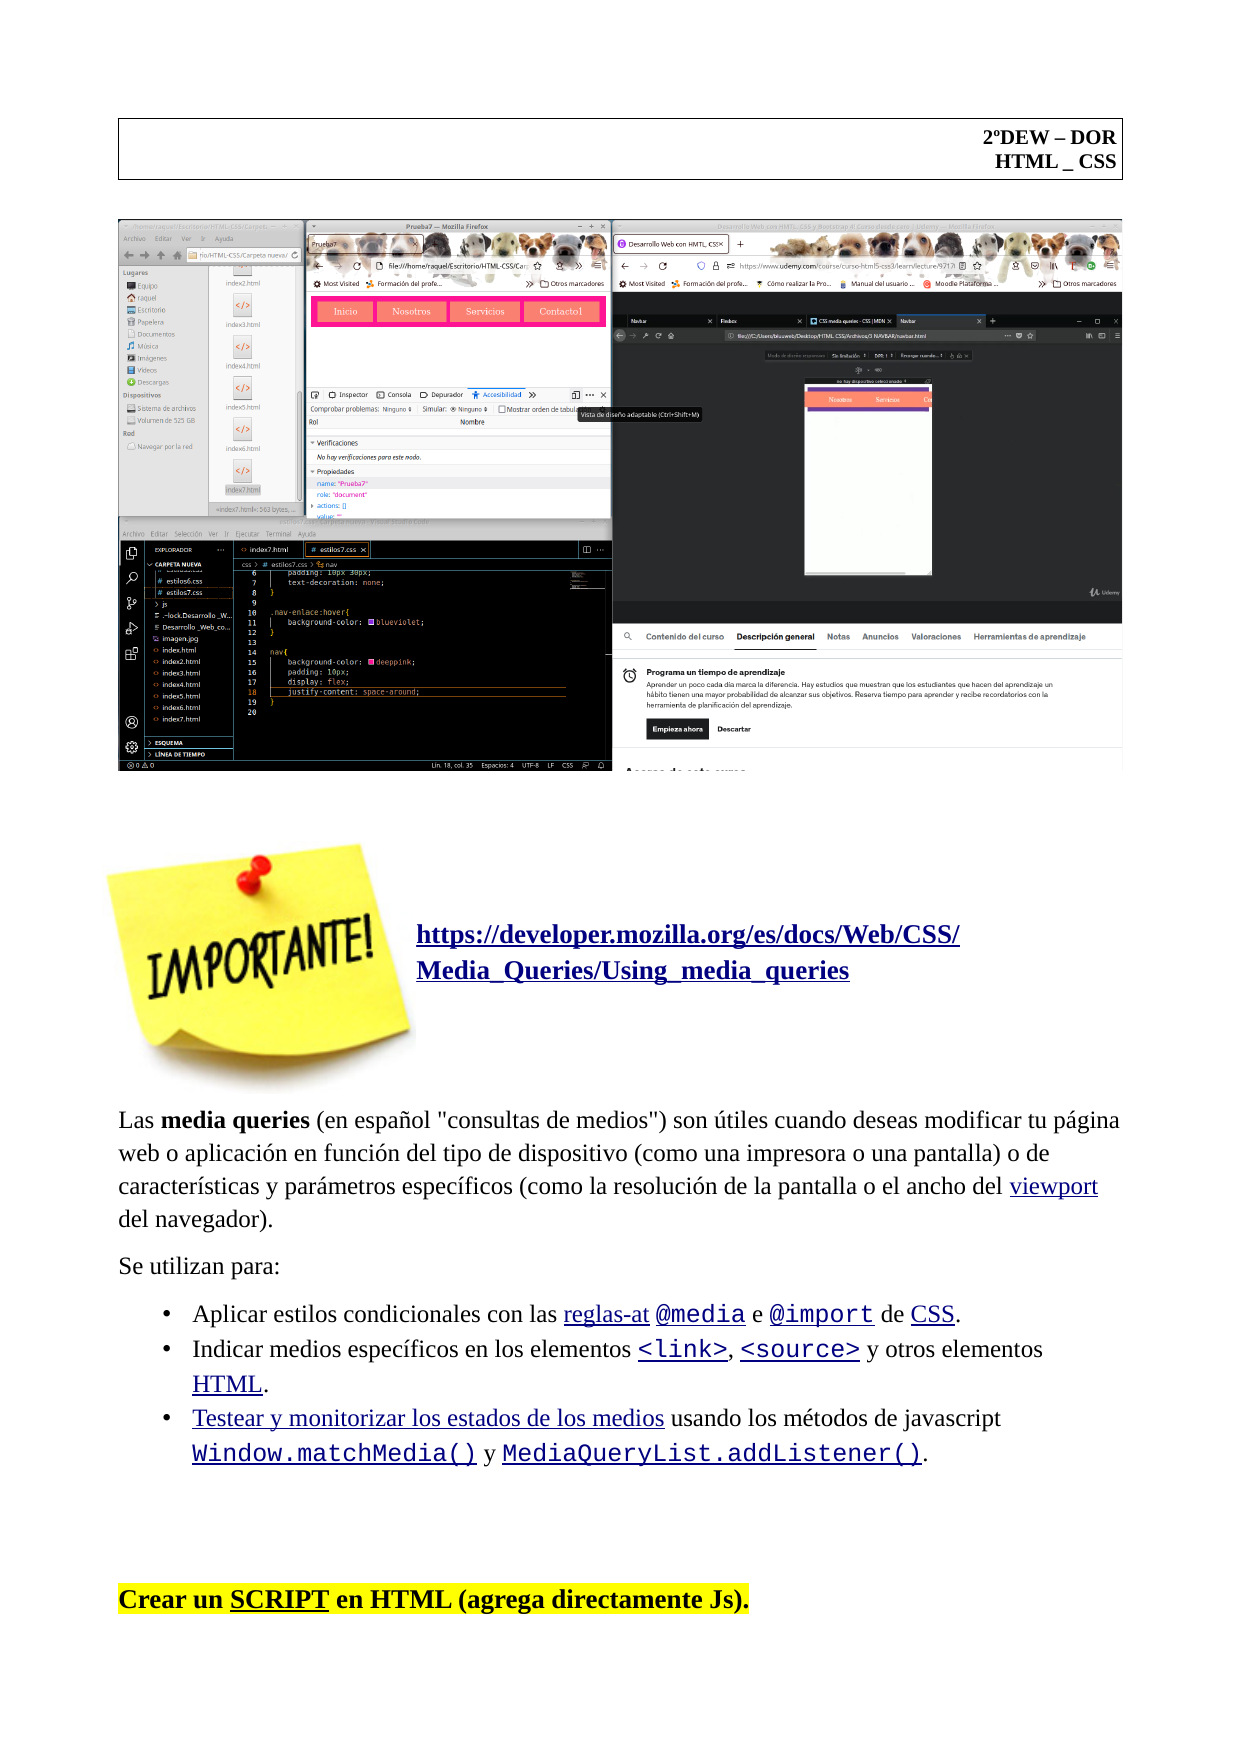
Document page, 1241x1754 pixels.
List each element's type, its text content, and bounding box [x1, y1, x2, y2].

text Crear un SCRIPT en HTML (agrega directamente Js). [118, 1583, 1122, 1614]
text https://developer.mozilla.org/es/docs/Web/CSS/Media_Queries/Using_media_queries [417, 918, 1122, 985]
picture [118, 219, 1123, 771]
list Testear y monitorizar los estados de los medios usando los métodos de javascript Window.matchMedia() y MediaQueryList.addListener(). [162, 1403, 1122, 1468]
list Indicar medios específicos en los elementos <link>, <source> y otros elementos HTML. [162, 1334, 1122, 1398]
picture [102, 841, 417, 1094]
list Aplicar estilos condicionales con las reglas-at @media e @import de CSS. [162, 1299, 1122, 1330]
text Se utilizan para: [118, 1251, 1122, 1280]
text Las media queries (en español "consultas de medios") son útiles cuando deseas modificar tu página web o aplicación en función del tipo de dispositivo (como una impresora o una pantalla) o de características y parámetros específicos (como la resolución de la pantalla o el ancho del viewport del navegador). [118, 1105, 1122, 1233]
